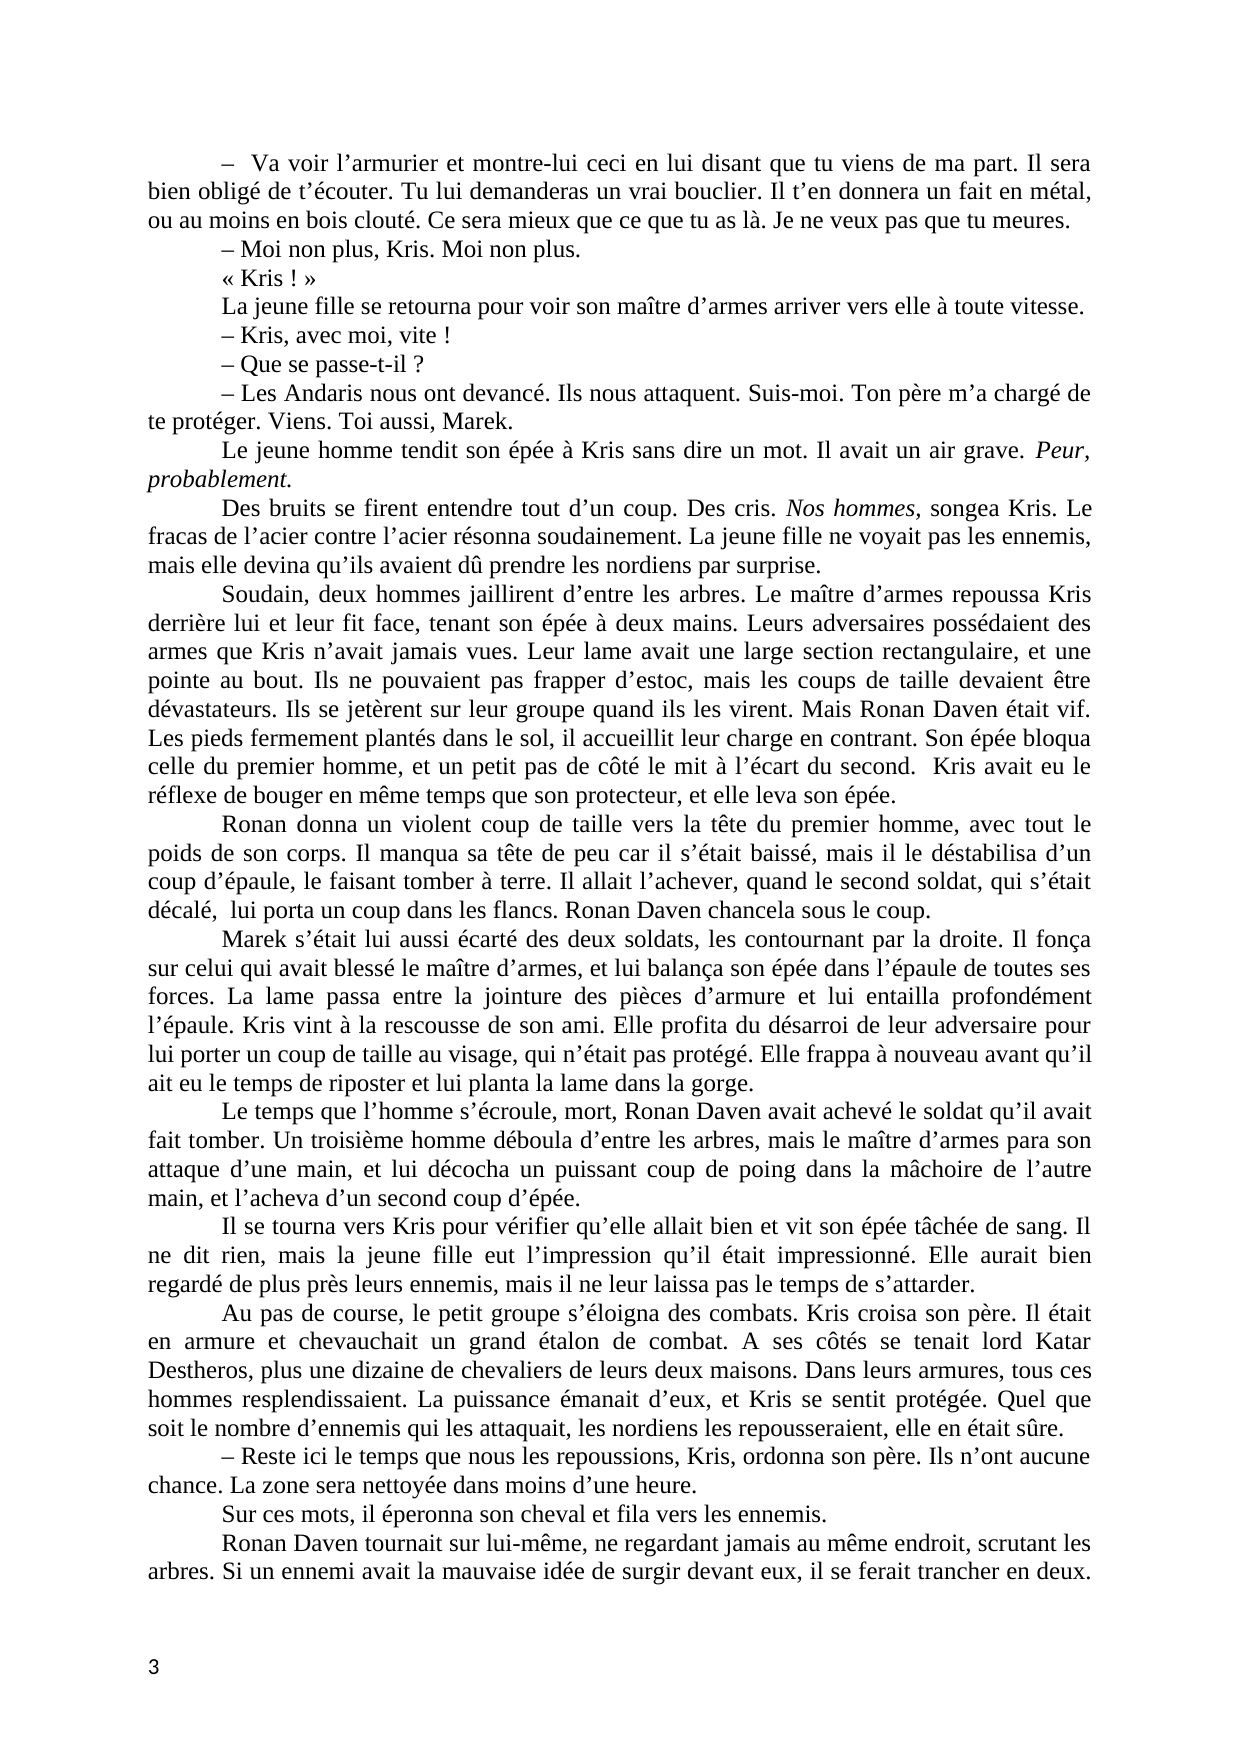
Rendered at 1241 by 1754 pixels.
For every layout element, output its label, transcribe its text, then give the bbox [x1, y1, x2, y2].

text Au pas de course, le petit groupe s’éloigna des combats. Kris croisa son père. Il était en armure et chevauchait un grand étalon de combat. A ses côtés se tenait lord Katar Destheros, plus une dizaine de chevaliers de leurs deux maisons. Dans leurs armures, tous ces hommes resplendissaient. La puissance émanait d’eux, et Kris se sentit protégée. Quel que soit le nombre d’ennemis qui les attaquait, les nordiens les repousseraient, elle en était sûre. [148, 1298, 1093, 1441]
text – Les Andaris nous ont devancé. Ils nous attaquent. Suis-moi. Ton père m’a chargé de te protéger. Viens. Toi aussi, Marek. [148, 378, 1093, 435]
text Sur ces mots, il éperonna son cheval et fila vers les ennemis. [148, 1499, 1093, 1528]
text – Va voir l’armurier et montre-lui ceci en lui disant que tu viens de ma part. Il sera bien obligé de t’écouter. Tu lui demanderas un vrai bouclier. Il t’en donnera un fait en métal, ou au moins en bois clouté. Ce sera mieux que ce que tu as là. Je ne veux pas que tu meures. [148, 148, 1093, 234]
text Il se tourna vers Kris pour vérifier qu’elle allait bien et vit son épée tâchée de sang. Il ne dit rien, mais la jeune fille eut l’impression qu’il était impressionné. Elle aurait bien regardé de plus près leurs ennemis, mais il ne leur laissa pas le temps de s’attarder. [148, 1211, 1093, 1298]
text « Kris ! » [148, 263, 1093, 291]
text Ronan Daven tournait sur lui-même, ne regardant jamais au même endroit, scrutant les arbres. Si un ennemi avait la mauvaise idée de surgir devant eux, il se ferait trancher en deux. [148, 1528, 1093, 1585]
text – Kris, avec moi, vite ! [148, 320, 1093, 349]
text – Moi non plus, Kris. Moi non plus. [148, 234, 1093, 263]
text Le jeune homme tendit son épée à Kris sans dire un mot. Il avait un air grave. Peur, probablement. [148, 435, 1093, 493]
text Marek s’était lui aussi écarté des deux soldats, les contournant par la droite. Il fonça sur celui qui avait blessé le maître d’armes, et lui balança son épée dans l’épaule de toutes ses forces. La lame passa entre la jointure des pièces d’armure et lui entailla profondément l’épaule. Kris vint à la rescousse de son ami. Elle profita du désarroi de leur adversaire pour lui porter un coup de taille au visage, qui n’était pas protégé. Elle frappa à nouveau avant qu’il ait eu le temps de riposter et lui planta la lame dans la gorge. [148, 924, 1093, 1096]
text – Que se passe-t-il ? [148, 349, 1093, 378]
text Des bruits se firent entendre tout d’un coup. Des cris. Nos hommes, songea Kris. Le fracas de l’acier contre l’acier résonna soudainement. La jeune fille ne voyait pas les ennemis, mais elle devina qu’ils avaient dû prendre les nordiens par surprise. [148, 493, 1093, 579]
text – Reste ici le temps que nous les repoussions, Kris, ordonna son père. Ils n’ont aucune chance. La zone sera nettoyée dans moins d’une heure. [148, 1441, 1093, 1499]
text La jeune fille se retourna pour voir son maître d’armes arriver vers elle à toute vitesse. [148, 291, 1093, 320]
text Ronan donna un violent coup de taille vers la tête du premier homme, avec tout le poids de son corps. Il manqua sa tête de peu car il s’était baissé, mais il le déstabilisa d’un coup d’épaule, le faisant tomber à terre. Il allait l’achever, quand le second soldat, qui s’était décalé, lui porta un coup dans les flancs. Ronan Daven chancela sous le coup. [148, 809, 1093, 924]
text Le temps que l’homme s’écroule, mort, Ronan Daven avait achevé le soldat qu’il avait fait tomber. Un troisième homme déboula d’entre les arbres, mais le maître d’armes para son attaque d’une main, et lui décocha un puissant coup de poing dans la mâchoire de l’autre main, et l’acheva d’un second coup d’épée. [148, 1096, 1093, 1211]
text Soudain, deux hommes jaillirent d’entre les arbres. Le maître d’armes repoussa Kris derrière lui et leur fit face, tenant son épée à deux mains. Leurs adversaires possédaient des armes que Kris n’avait jamais vues. Leur lame avait une large section rectangulaire, et une pointe au bout. Ils ne pouvaient pas frapper d’estoc, mais les coups de taille devaient être dévastateurs. Ils se jetèrent sur leur groupe quand ils les virent. Mais Ronan Daven était vif. Les pieds fermement plantés dans le sol, il accueillit leur charge en contrant. Son épée bloqua celle du premier homme, et un petit pas de côté le mit à l’écart du second. Kris avait eu le réflexe de bouger en même temps que son protecteur, et elle leva son épée. [148, 579, 1093, 809]
